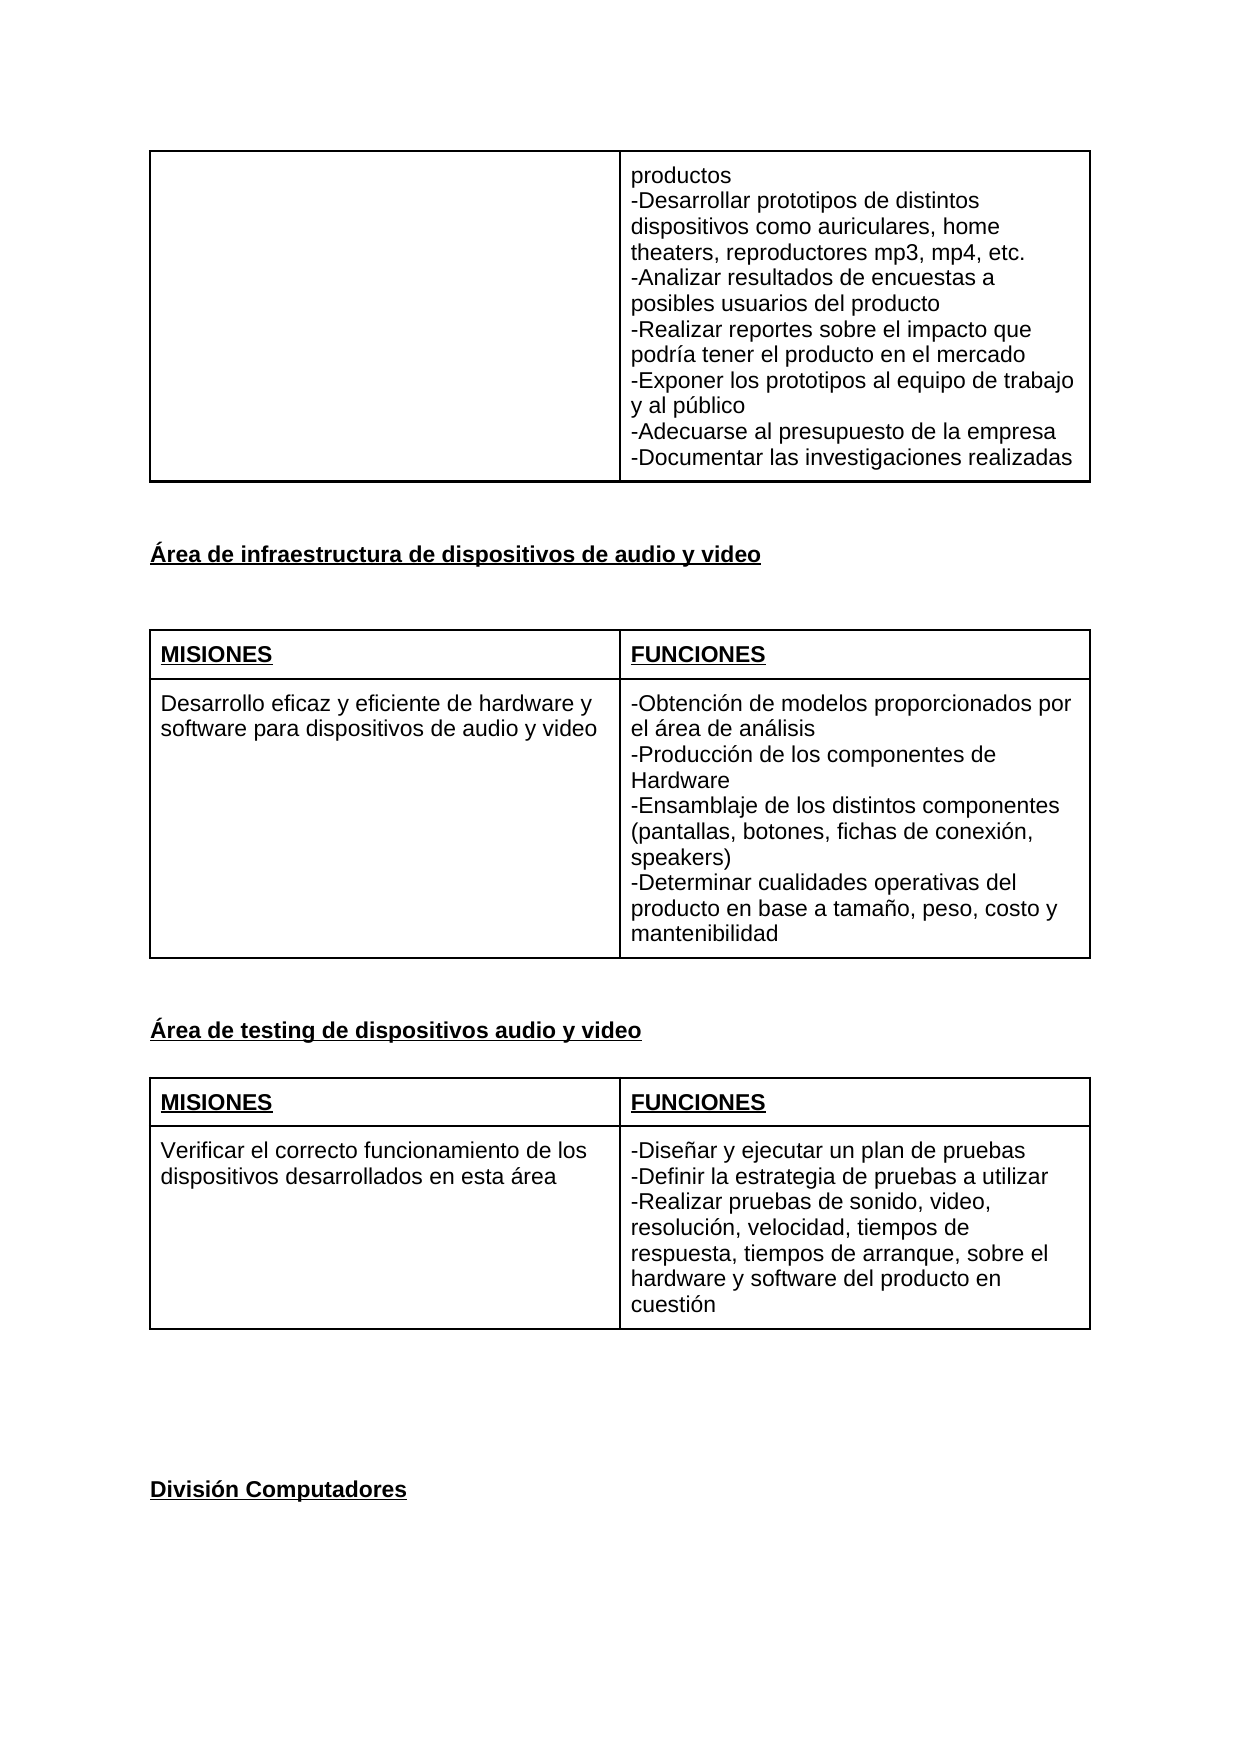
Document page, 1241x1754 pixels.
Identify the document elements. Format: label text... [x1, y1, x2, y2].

table_header MISIONES [151, 1079, 619, 1125]
table_header FUNCIONES [621, 631, 1089, 678]
text División Computadores [150, 1476, 1091, 1502]
table_cell productos -Desarrollar prototipos de distintos dispositivos como auriculares, home theaters, reproductores mp3, mp4, etc. -Analizar resultados de encuestas a posibles usuarios del producto -Realizar reportes sobre el impacto que podría tener el producto en el mercado -Exponer los prototipos al equipo de trabajo y al público -Adecuarse al presupuesto de la empresa -Documentar las investigaciones realizadas [621, 152, 1089, 480]
table_cell [151, 152, 619, 480]
table_cell -Diseñar y ejecutar un plan de pruebas -Definir la estrategia de pruebas a utilizar -Realizar pruebas de sonido, video, resolución, velocidad, tiempos de respuesta, tiempos de arranque, sobre el hardware y software del producto en cuestión [621, 1127, 1089, 1327]
table_header MISIONES [151, 631, 619, 678]
table_cell -Obtención de modelos proporcionados por el área de análisis -Producción de los componentes de Hardware -Ensamblaje de los distintos componentes (pantallas, botones, fichas de conexión, speakers) -Determinar cualidades operativas del producto en base a tamaño, peso, costo y mantenibilidad [621, 680, 1089, 957]
text Área de infraestructura de dispositivos de audio y video [150, 541, 1091, 567]
text Área de testing de dispositivos audio y video [150, 1018, 1091, 1043]
table_header FUNCIONES [621, 1079, 1089, 1125]
table_cell Verificar el correcto funcionamiento de los dispositivos desarrollados en esta área [151, 1127, 619, 1327]
table_cell Desarrollo eficaz y eficiente de hardware y software para dispositivos de audio y video [151, 680, 619, 957]
